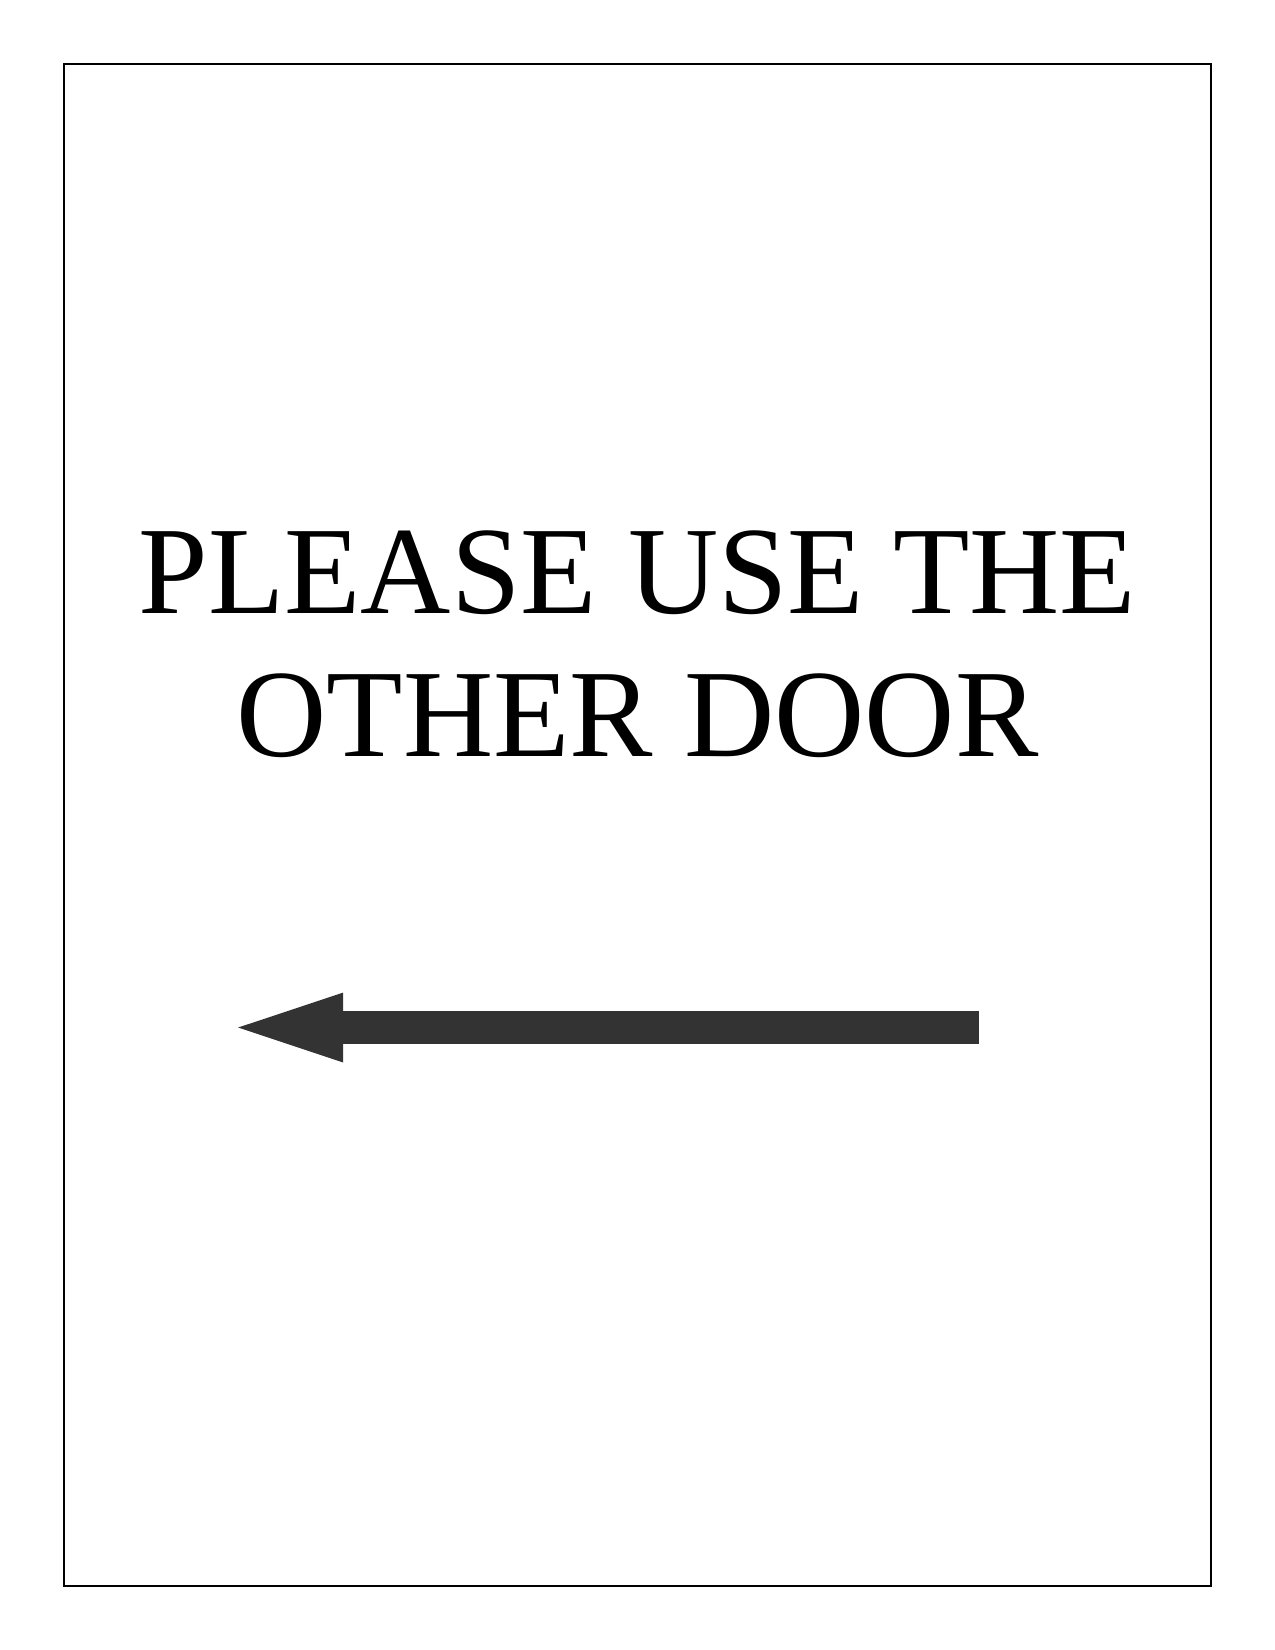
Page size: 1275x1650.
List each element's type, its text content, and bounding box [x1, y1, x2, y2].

text PLEASE USE THE OTHER DOOR [65, 496, 1210, 784]
